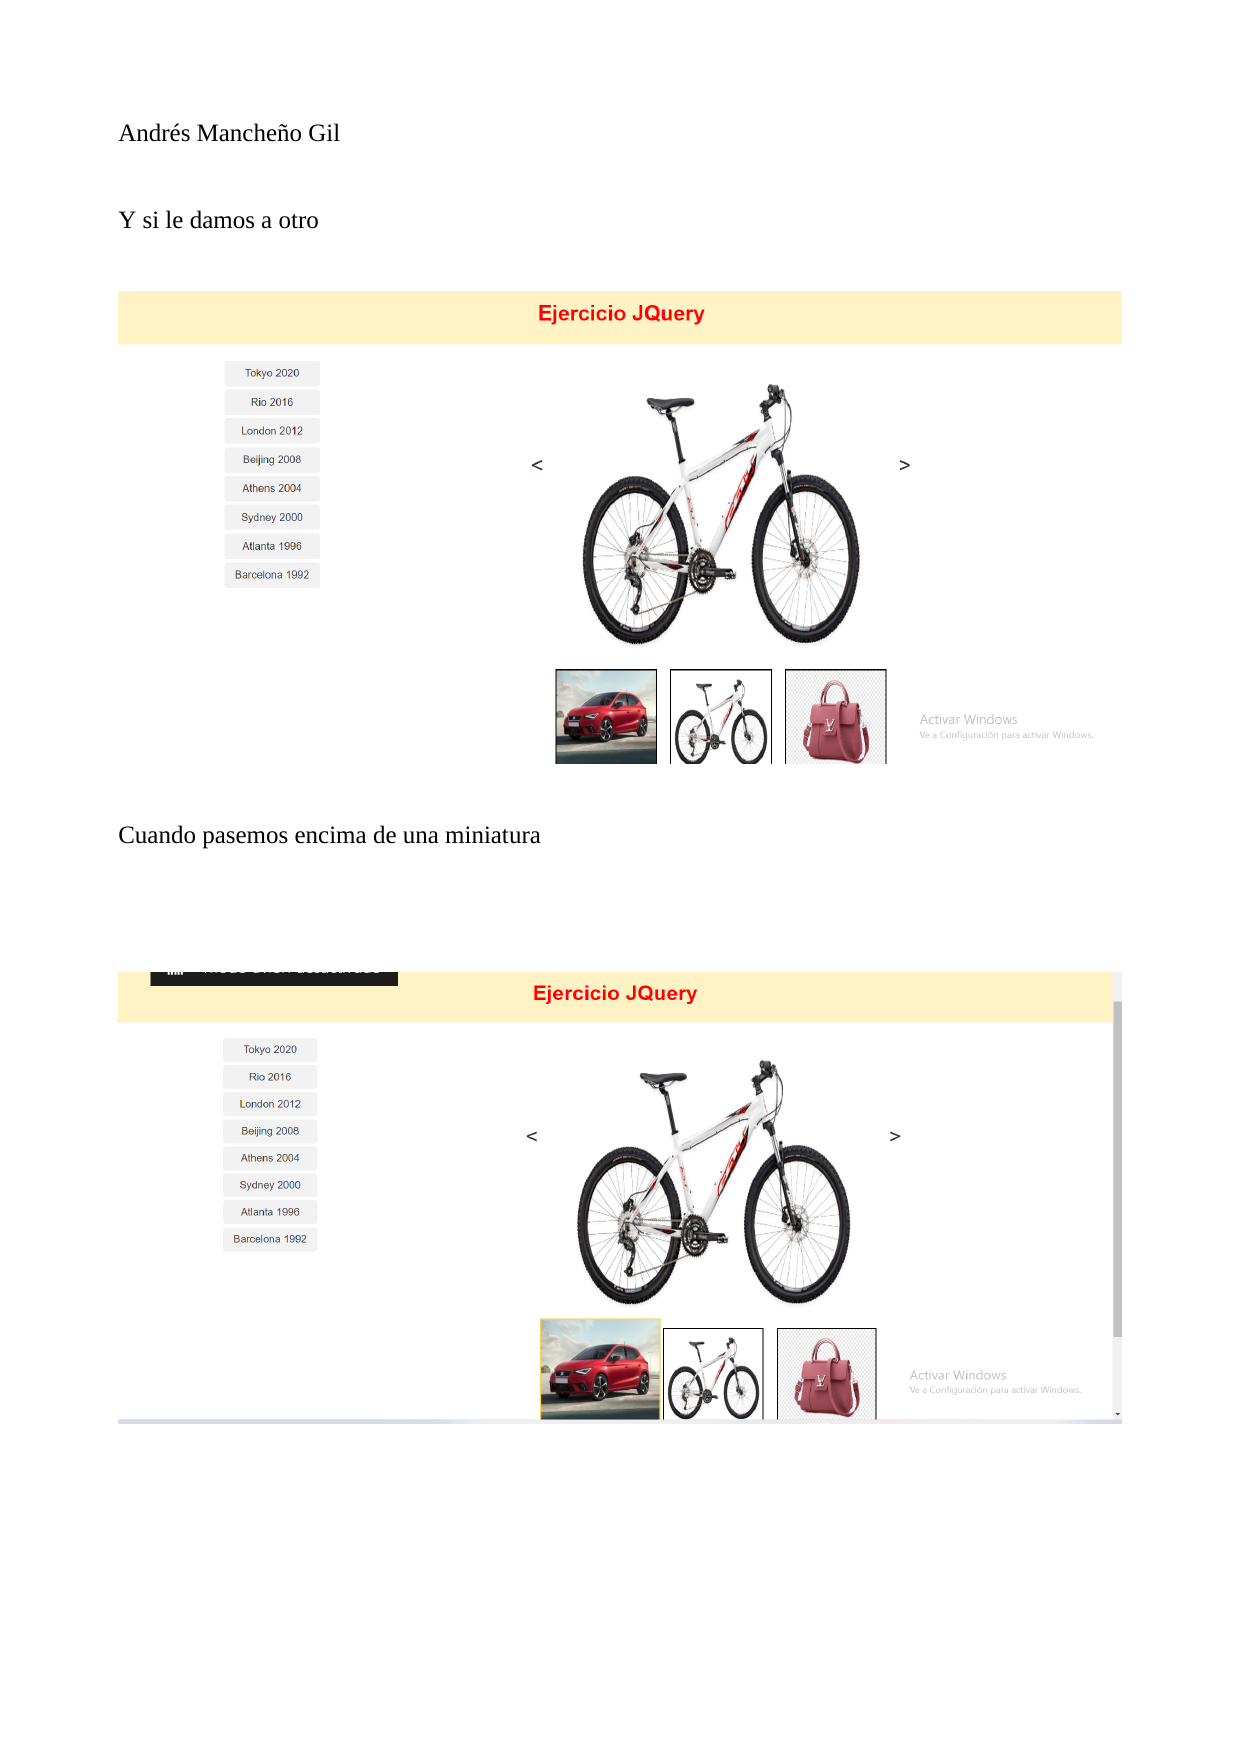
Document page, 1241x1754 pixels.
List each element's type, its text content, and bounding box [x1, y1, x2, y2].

picture [118, 972, 1123, 1424]
picture [118, 291, 1123, 764]
text Cuando pasemos encima de una miniatura [118, 821, 1122, 849]
text Y si le damos a otro [118, 205, 1122, 234]
